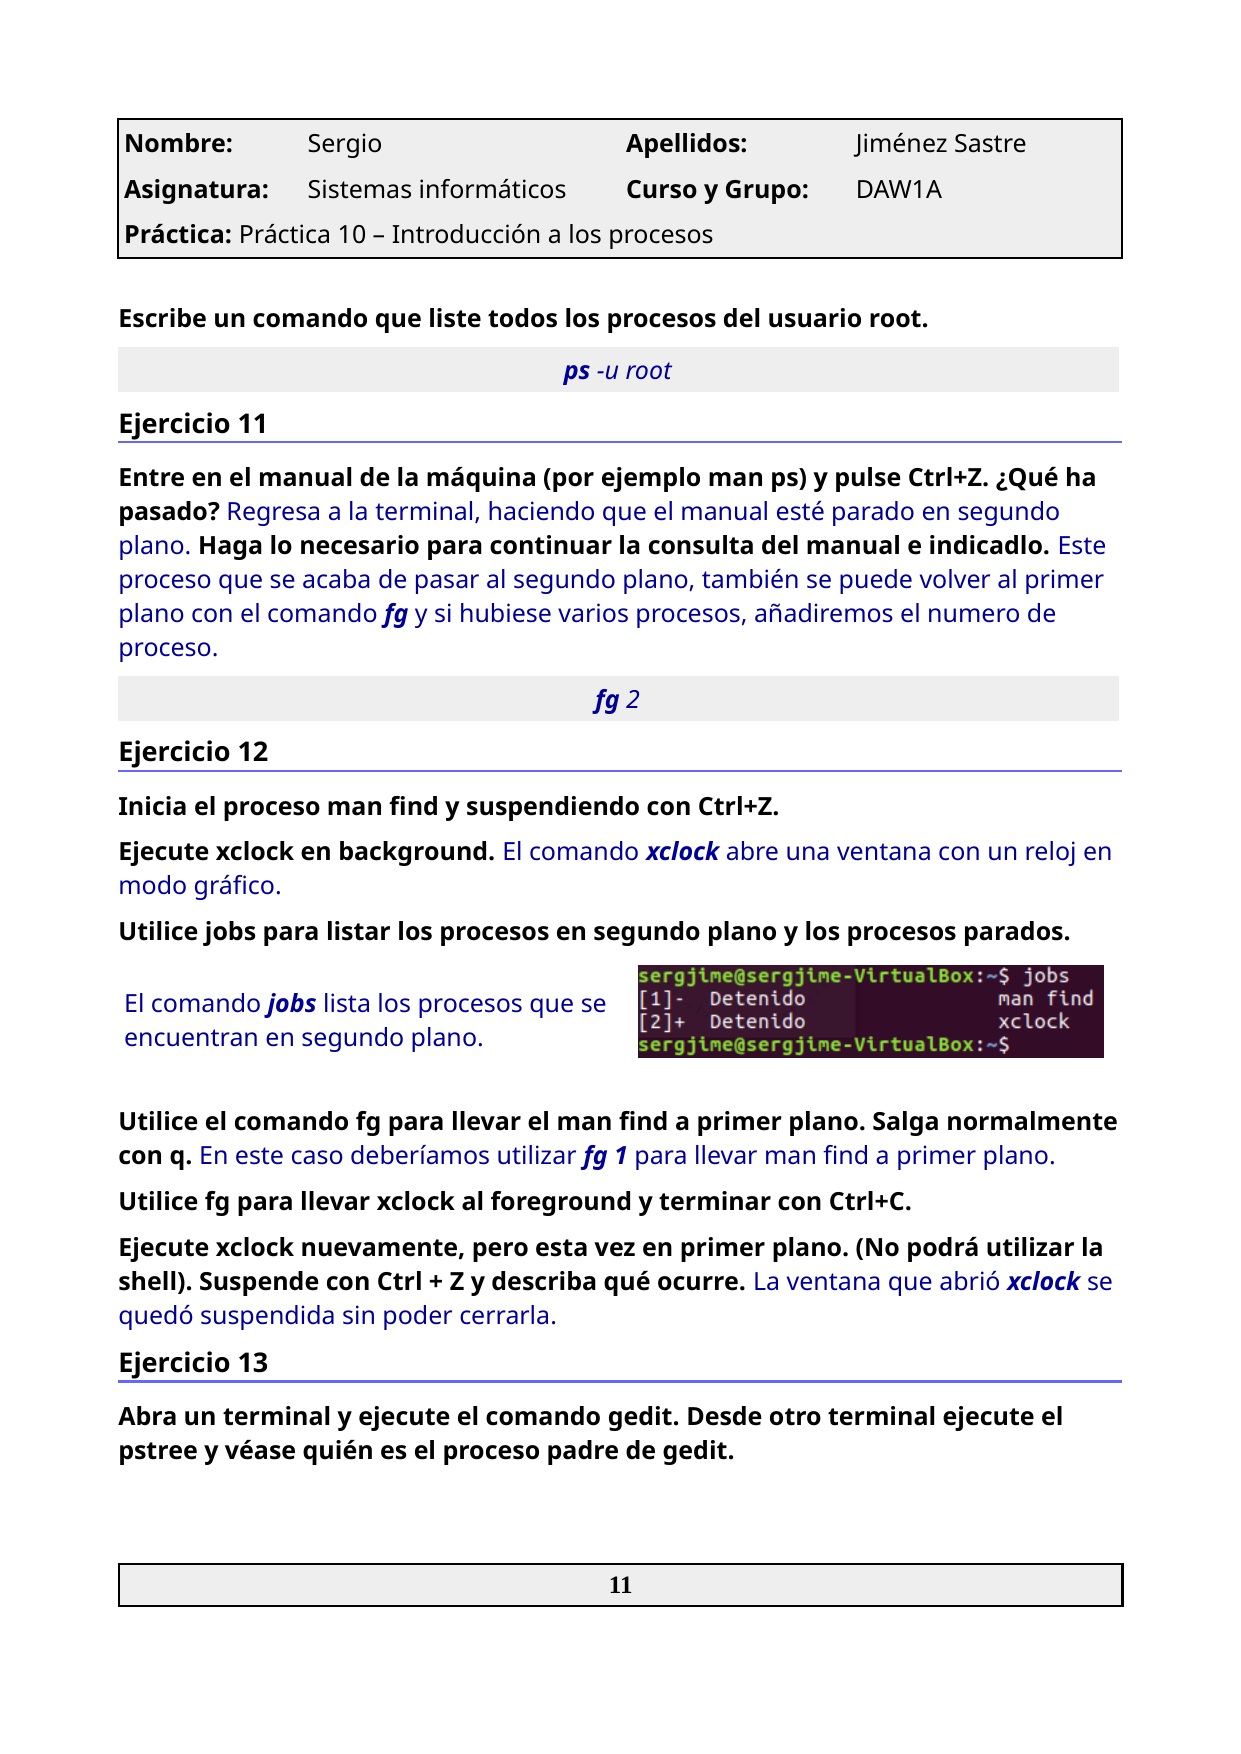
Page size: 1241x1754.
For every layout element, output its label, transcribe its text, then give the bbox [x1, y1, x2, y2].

text Ejecute xclock nuevamente, pero esta vez en primer plano. (No podrá utilizar la shell). Suspende con Ctrl + Z y describa qué ocurre. La ventana que abrió xclock se quedó suspendida sin poder cerrarla. [118, 1229, 1122, 1332]
table_header El comando jobs lista los procesos que se encuentran en segundo plano. [118, 960, 620, 1092]
table_header [118, 772, 1122, 788]
text Abra un terminal y ejecute el comando gedit. Desde otro terminal ejecute el pstree y véase quién es el proceso padre de gedit. [118, 1399, 1122, 1467]
text Utilice jobs para listar los procesos en segundo plano y los procesos parados. [118, 914, 1122, 948]
text Escribe un comando que liste todos los procesos del usuario root. [118, 301, 1122, 335]
table_header ps -u root [118, 347, 1119, 392]
text Ejercicio 11 [118, 404, 1122, 441]
table_header [118, 443, 1122, 459]
table_header [620, 1058, 1122, 1092]
table_header fg 2 [118, 676, 1119, 721]
text Utilice el comando fg para llevar el man find a primer plano. Salga normalmente con q. En este caso deberíamos utilizar fg 1 para llevar man find a primer plano. [118, 1104, 1122, 1172]
table_header [620, 960, 1122, 1057]
picture [638, 965, 1104, 1058]
text Ejercicio 12 [118, 733, 1122, 770]
table_header [118, 1383, 1122, 1399]
text Inicia el proceso man find y suspendiendo con Ctrl+Z. [118, 788, 1122, 822]
text Utilice fg para llevar xclock al foreground y terminar con Ctrl+C. [118, 1184, 1122, 1218]
text Ejecute xclock en background. El comando xclock abre una ventana con un reloj en modo gráfico. [118, 834, 1122, 902]
text Entre en el manual de la máquina (por ejemplo man ps) y pulse Ctrl+Z. ¿Qué ha pasado? Regresa a la terminal, haciendo que el manual esté parado en segundo plano. Haga lo necesario para continuar la consulta del manual e indicadlo. Este proceso que se acaba de pasar al segundo plano, también se puede volver al primer plano con el comando fg y si hubiese varios procesos, añadiremos el numero de proceso. [118, 459, 1122, 664]
text Ejercicio 13 [118, 1343, 1122, 1380]
